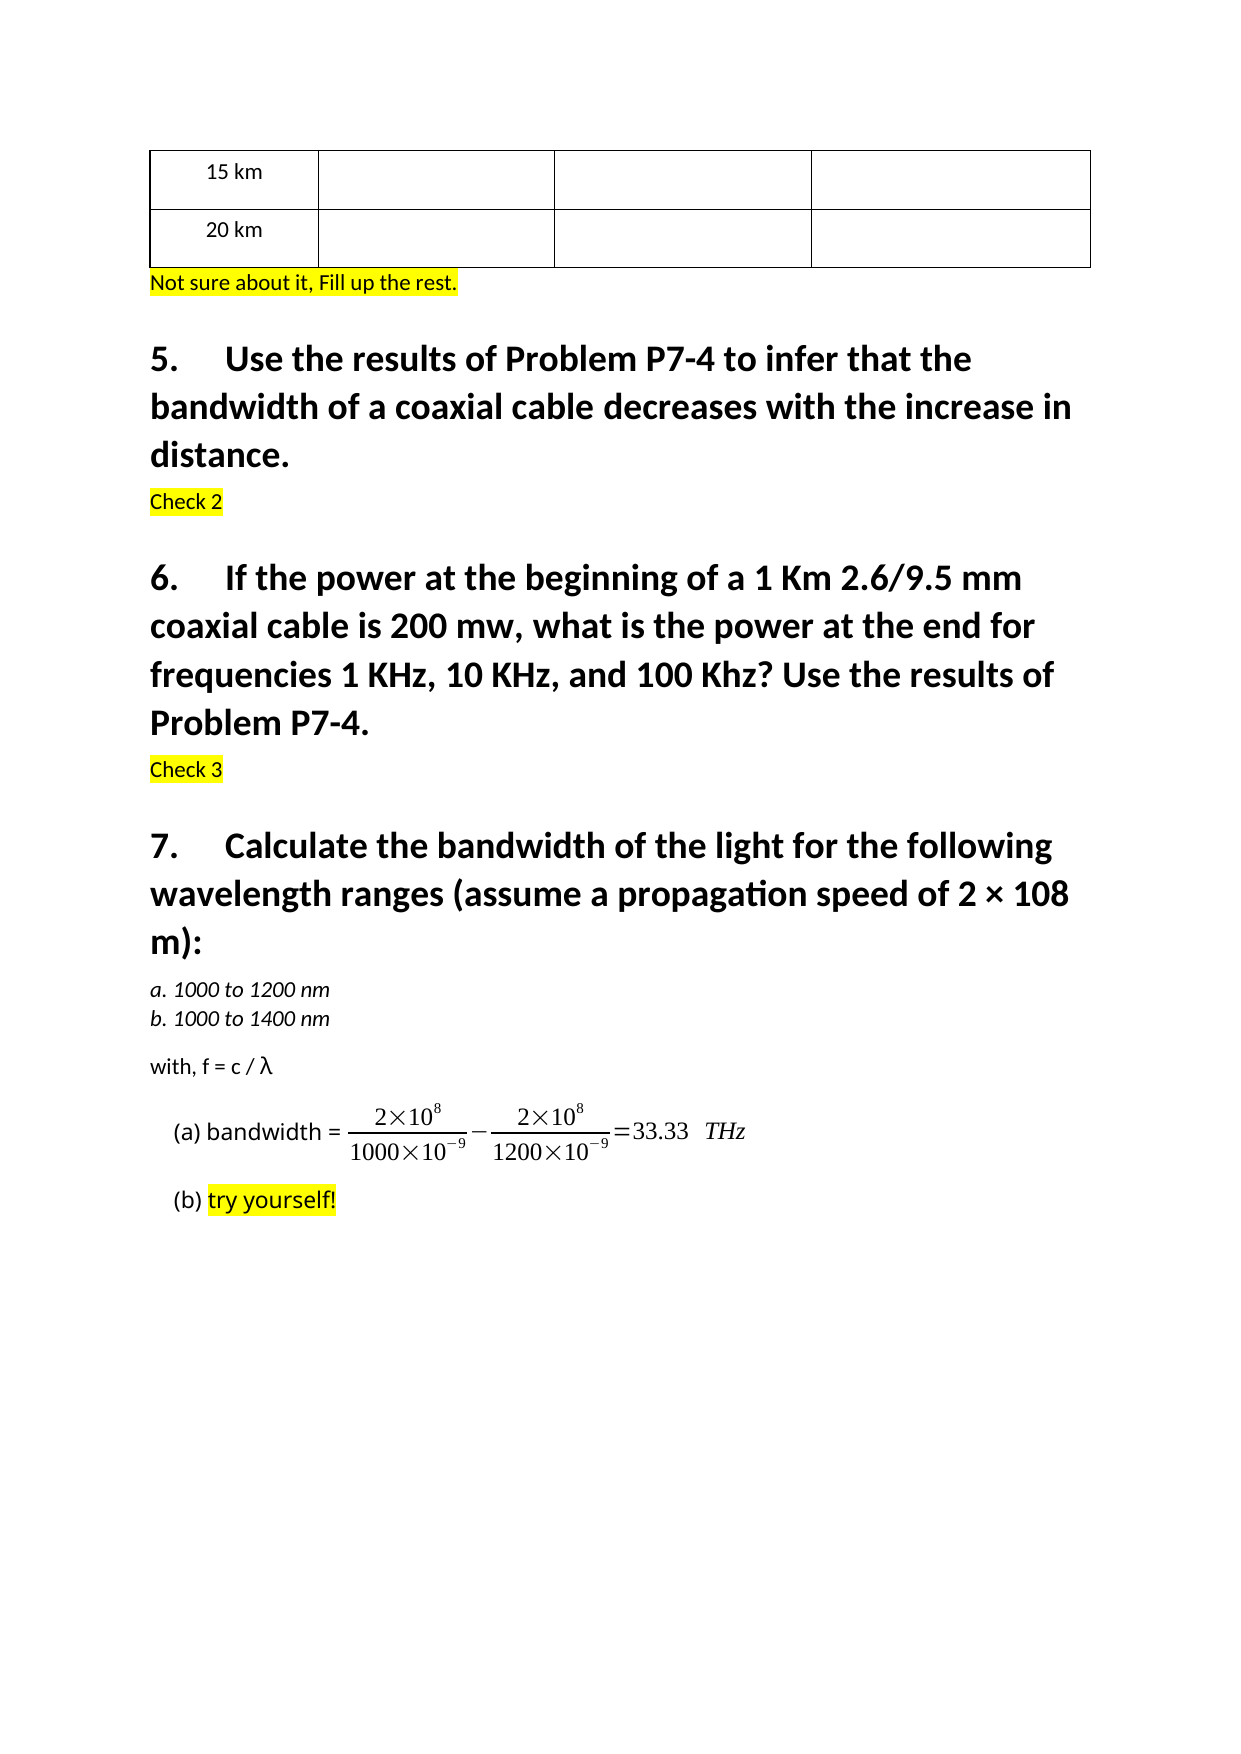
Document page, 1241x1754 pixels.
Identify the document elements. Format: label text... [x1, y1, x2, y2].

table_cell [319, 151, 554, 208]
text (b) try yourself! [150, 1184, 1090, 1216]
subtitle Use the results of Problem P7-4 to infer that the bandwidth of a coaxial cable decreases with the increase in distance. [150, 335, 1090, 477]
table_cell [319, 210, 554, 267]
table_cell [812, 151, 1090, 208]
table_cell [555, 210, 811, 267]
text Check 3 [150, 755, 1090, 783]
text (a) bandwidth = [150, 1100, 1090, 1166]
text Not sure about it, Fill up the rest. [150, 268, 1090, 296]
table_cell [812, 210, 1090, 267]
subtitle Calculate the bandwidth of the light for the following wavelength ranges (assume a propagation speed of 2 × 108 m): [150, 822, 1090, 964]
table_cell [555, 151, 811, 208]
text with, f = c / λ [150, 1050, 1090, 1081]
table_cell 15 km [151, 151, 318, 208]
subtitle If the power at the beginning of a 1 Km 2.6/9.5 mm coaxial cable is 200 mw, what is the power at the end for frequencies 1 KHz, 10 KHz, and 100 Khz? Use the results of Problem P7-4. [150, 554, 1090, 744]
text Check 2 [150, 487, 1090, 516]
text a. 1000 to 1200 nm b. 1000 to 1400 nm [150, 975, 1090, 1032]
table_cell 20 km [151, 210, 318, 267]
